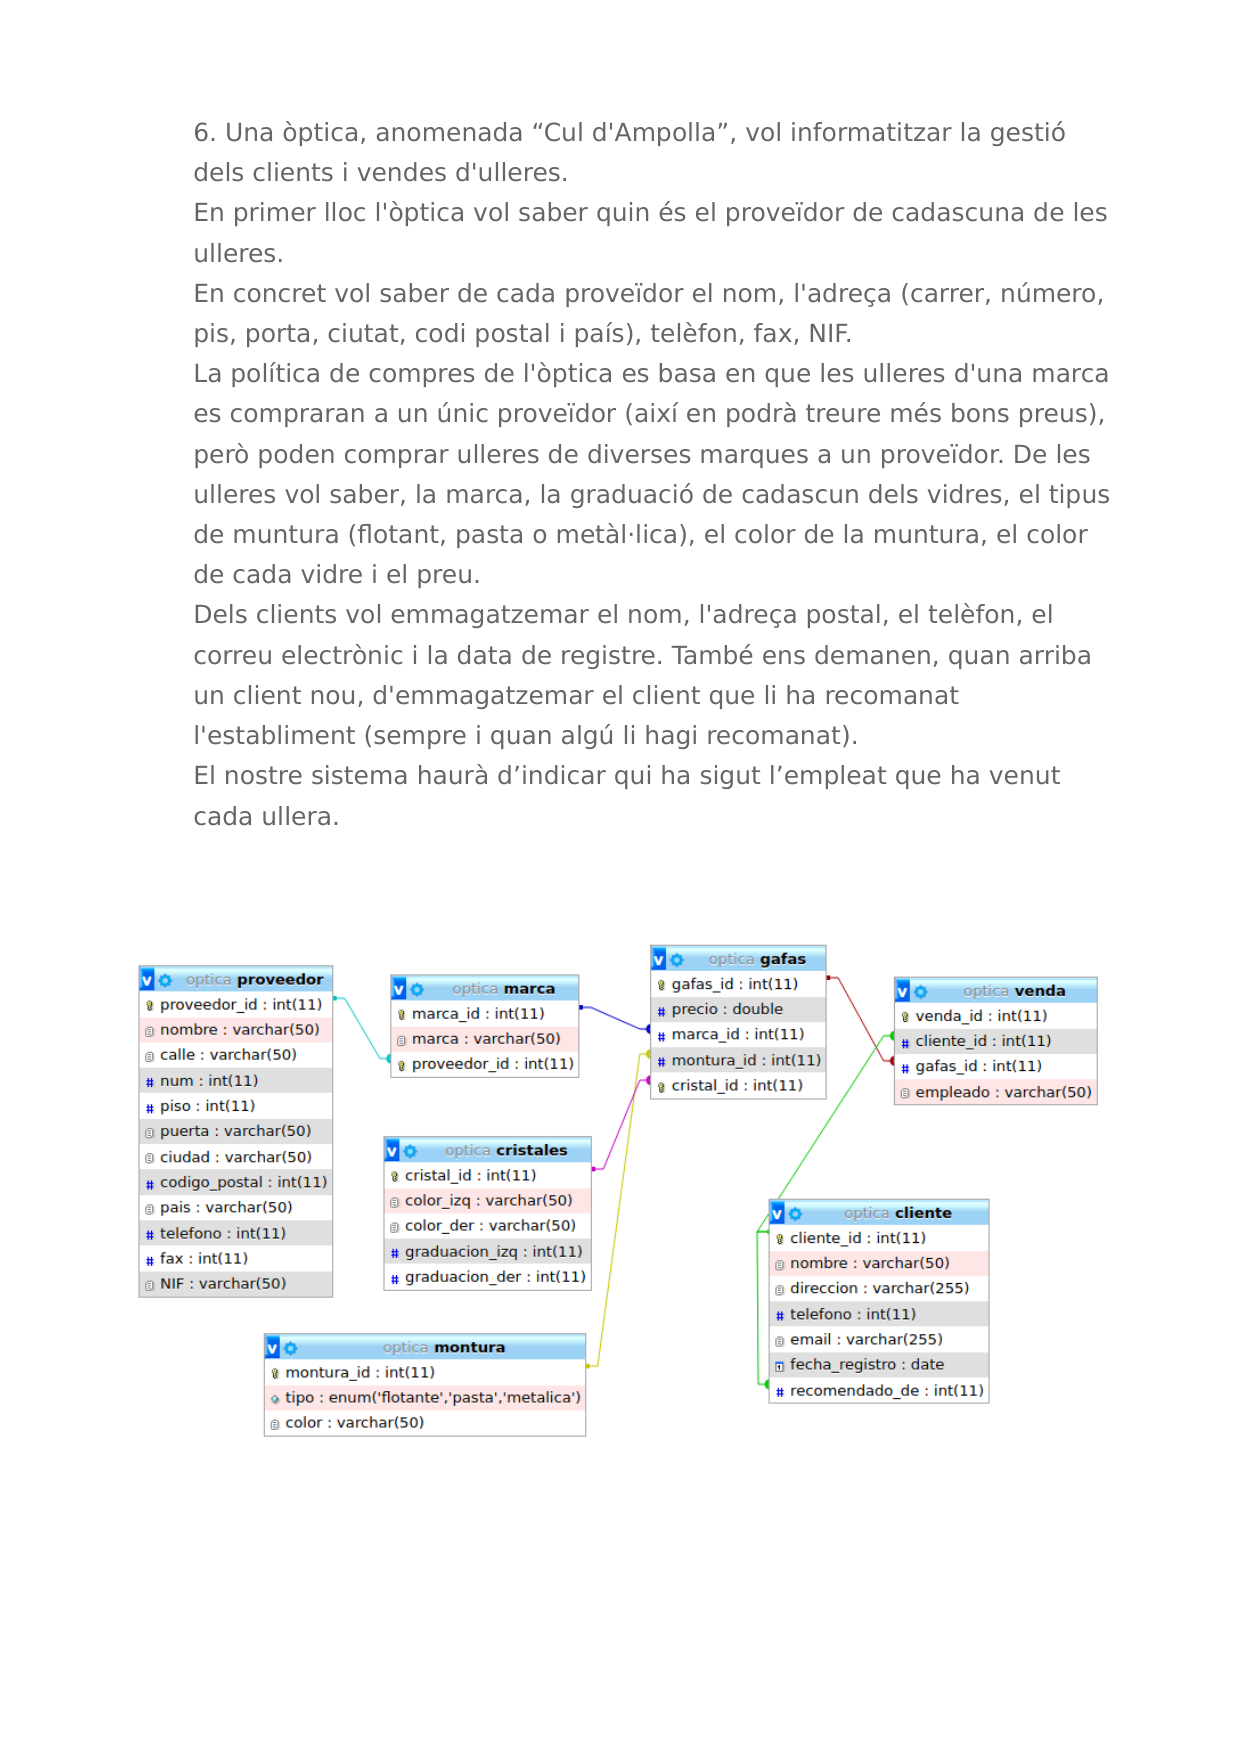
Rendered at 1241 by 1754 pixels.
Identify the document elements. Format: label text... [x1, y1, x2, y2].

text En concret vol saber de cada proveïdor el nom, l'adreça (carrer, número, pis, porta, ciutat, codi postal i país), telèfon, fax, NIF. [193, 279, 1122, 348]
text 6. Una òptica, anomenada “Cul d'Ampolla”, vol informatitzar la gestió dels clients i vendes d'ulleres. [193, 118, 1122, 187]
text Dels clients vol emmagatzemar el nom, l'adreça postal, el telèfon, el correu electrònic i la data de registre. També ens demanen, quan arriba un client nou, d'emmagatzemar el client que li ha recomanat l'establiment (sempre i quan algú li hagi recomanat). [193, 601, 1122, 750]
text El nostre sistema haurà d’indicar qui ha sigut l’empleat que ha venut cada ullera. [193, 761, 1122, 831]
text La política de compres de l'òptica es basa en que les ulleres d'una marca es compraran a un únic proveïdor (així en podrà treure més bons preus), però poden comprar ulleres de diverses marques a un proveïdor. De les ulleres vol saber, la marca, la graduació de cadascun dels vidres, el tipus de muntura (flotant, pasta o metàl·lica), el color de la muntura, el color de cada vidre i el preu. [193, 359, 1122, 589]
text En primer lloc l'òptica vol saber quin és el proveïdor de cadascuna de les ulleres. [193, 198, 1122, 268]
picture [118, 922, 1123, 1455]
